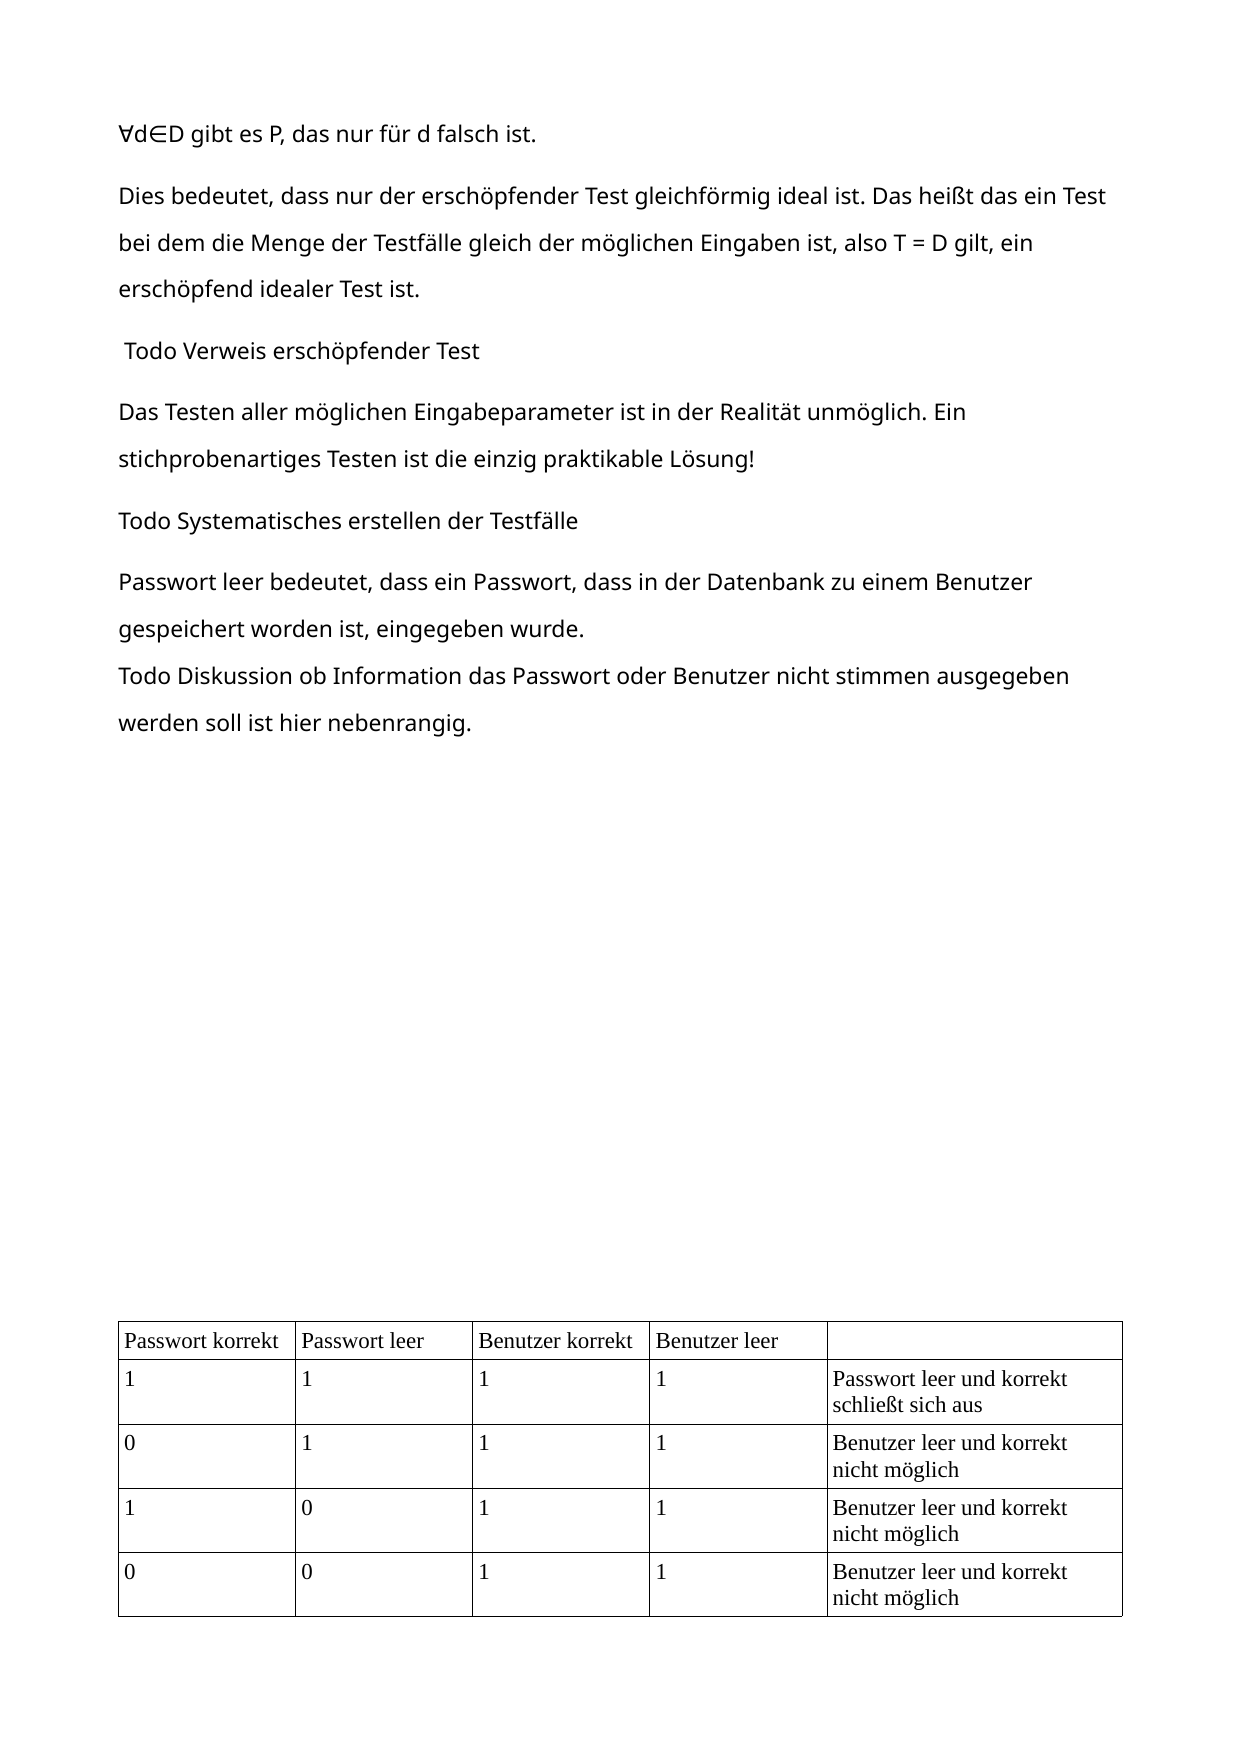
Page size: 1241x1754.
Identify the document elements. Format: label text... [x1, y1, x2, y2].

table_cell Benutzer leer und korrekt nicht möglich [828, 1489, 1122, 1552]
text Todo Systematisches erstellen der Testfälle [118, 504, 1122, 536]
table_cell 0 [119, 1553, 295, 1616]
table_cell Benutzer leer und korrekt nicht möglich [828, 1425, 1122, 1488]
table_cell 1 [650, 1489, 827, 1552]
table_header [828, 1322, 1122, 1359]
table_header Passwort leer [296, 1322, 472, 1359]
table_cell 1 [119, 1489, 295, 1552]
table_cell 1 [473, 1360, 649, 1423]
table_cell 1 [650, 1360, 827, 1423]
table_cell 1 [473, 1489, 649, 1552]
table_cell 1 [119, 1360, 295, 1423]
text Todo Verweis erschöpfender Test [118, 335, 1122, 366]
table_header Benutzer korrekt [473, 1322, 649, 1359]
table_cell 0 [296, 1553, 472, 1616]
table_cell 1 [473, 1553, 649, 1616]
table_cell 1 [473, 1425, 649, 1488]
text Das Testen aller möglichen Eingabeparameter ist in der Realität unmöglich. Ein stichprobenartiges Testen ist die einzig praktikable Lösung! [118, 396, 1122, 474]
text Dies bedeutet, dass nur der erschöpfender Test gleichförmig ideal ist. Das heißt das ein Test bei dem die Menge der Testfälle gleich der möglichen Eingaben ist, also T = D gilt, ein erschöpfend idealer Test ist. [118, 179, 1122, 304]
table_cell 1 [650, 1425, 827, 1488]
table_header Benutzer leer [650, 1322, 827, 1359]
table_cell 1 [296, 1360, 472, 1423]
table_header Passwort korrekt [119, 1322, 295, 1359]
text ∀d∈D gibt es P, das nur für d falsch ist. [118, 118, 1122, 149]
table_cell 0 [119, 1425, 295, 1488]
table_cell Benutzer leer und korrekt nicht möglich [828, 1553, 1122, 1616]
table_cell Passwort leer und korrekt schließt sich aus [828, 1360, 1122, 1423]
table_cell 1 [296, 1425, 472, 1488]
table_cell 0 [296, 1489, 472, 1552]
text Passwort leer bedeutet, dass ein Passwort, dass in der Datenbank zu einem Benutzer gespeichert worden ist, eingegeben wurde. Todo Diskussion ob Information das Passwort oder Benutzer nicht stimmen ausgegeben werden soll ist hier nebenrangig. [118, 566, 1122, 738]
table_cell 1 [650, 1553, 827, 1616]
